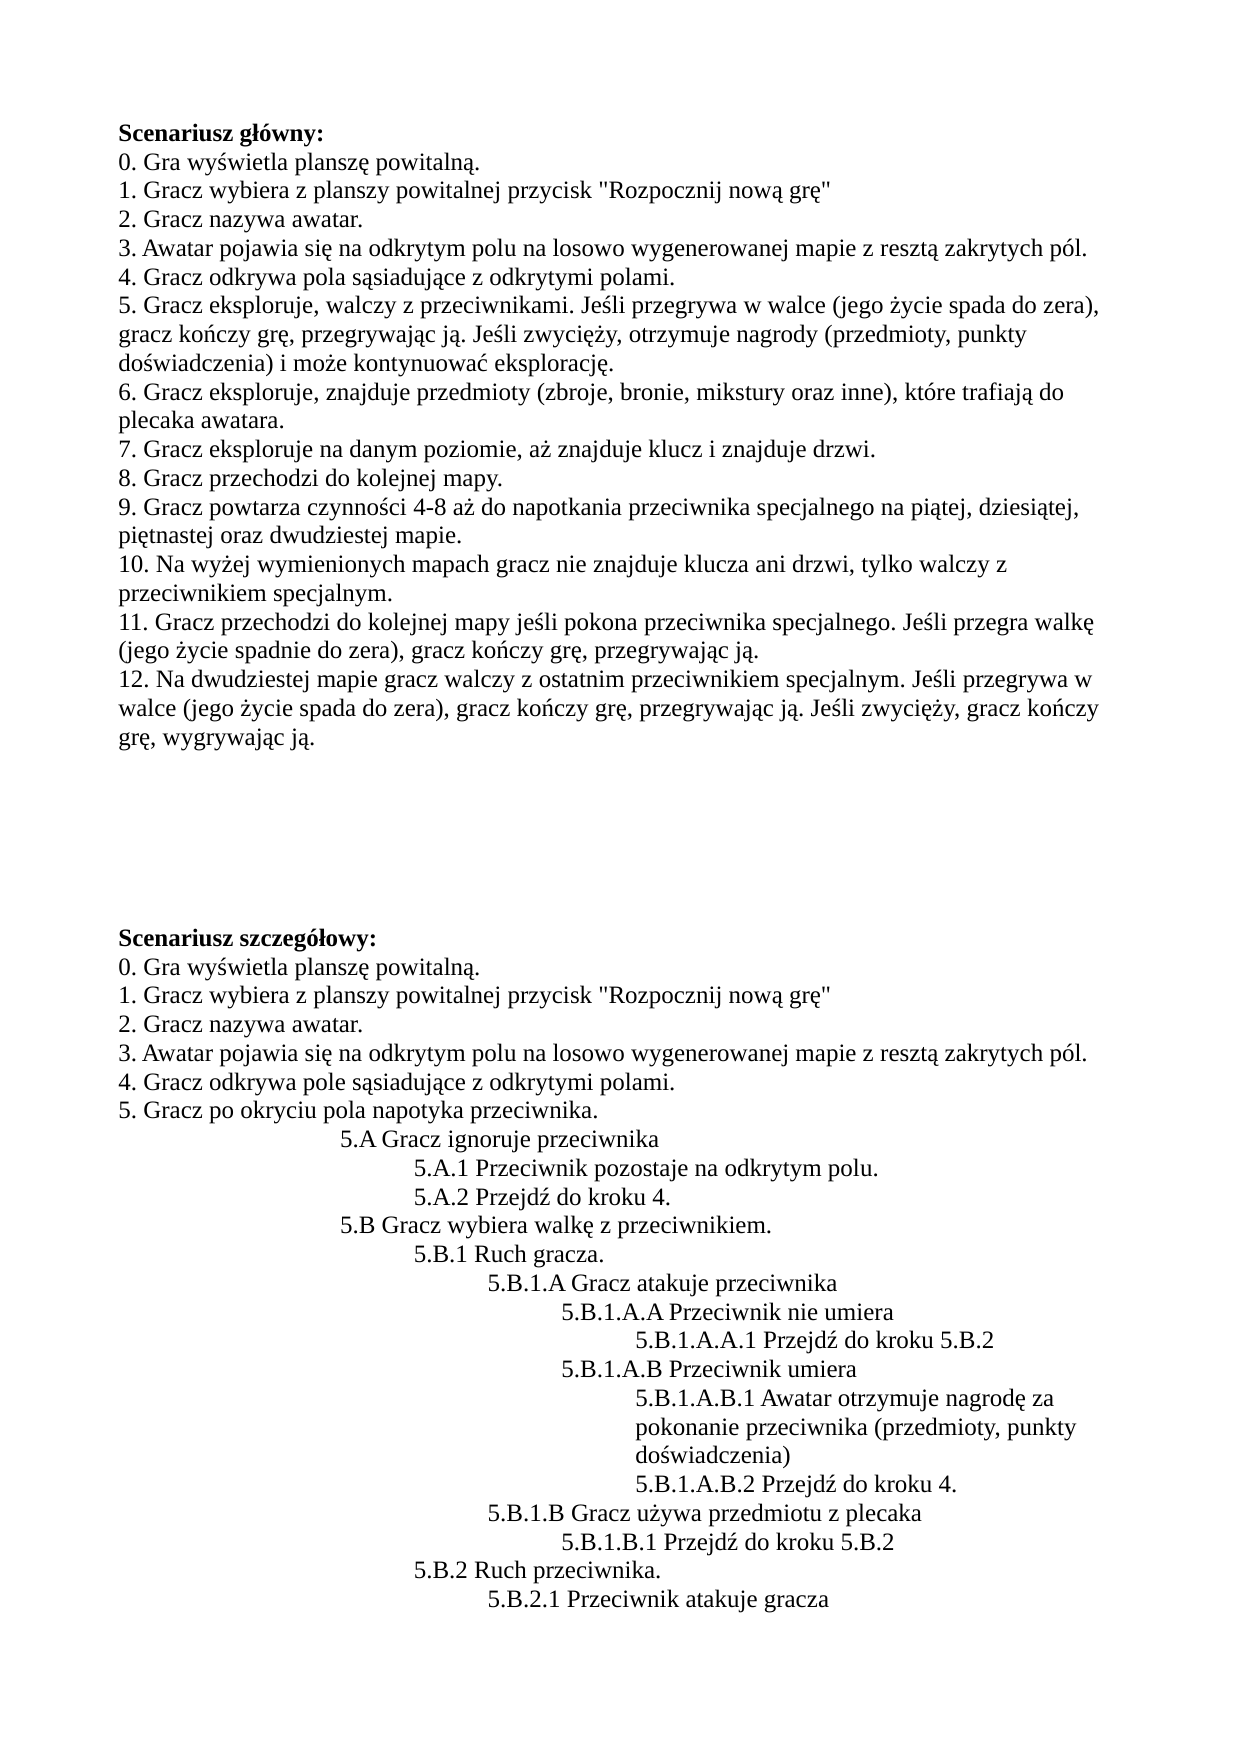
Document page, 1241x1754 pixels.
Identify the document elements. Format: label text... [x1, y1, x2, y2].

text 5.B.1.B.1 Przejdź do kroku 5.B.2 [118, 1527, 1122, 1556]
text 5.B.1.B Gracz używa przedmiotu z plecaka [118, 1498, 1122, 1527]
text 3. Awatar pojawia się na odkrytym polu na losowo wygenerowanej mapie z resztą zakrytych pól. [118, 233, 1122, 262]
text 1. Gracz wybiera z planszy powitalnej przycisk "Rozpocznij nową grę" [118, 981, 1122, 1009]
text 1. Gracz wybiera z planszy powitalnej przycisk "Rozpocznij nową grę" [118, 176, 1122, 204]
text 11. Gracz przechodzi do kolejnej mapy jeśli pokona przeciwnika specjalnego. Jeśli przegra walkę (jego życie spadnie do zera), gracz kończy grę, przegrywając ją. [118, 607, 1122, 664]
text Scenariusz szczegółowy: [118, 923, 1122, 952]
text 9. Gracz powtarza czynności 4-8 aż do napotkania przeciwnika specjalnego na piątej, dziesiątej, piętnastej oraz dwudziestej mapie. [118, 492, 1122, 549]
text 2. Gracz nazywa awatar. [118, 204, 1122, 233]
text 12. Na dwudziestej mapie gracz walczy z ostatnim przeciwnikiem specjalnym. Jeśli przegrywa w walce (jego życie spada do zera), gracz kończy grę, przegrywając ją. Jeśli zwycięży, gracz kończy grę, wygrywając ją. [118, 664, 1122, 751]
text 5.B Gracz wybiera walkę z przeciwnikiem. [118, 1211, 1122, 1239]
text 5.B.1.A.B.2 Przejdź do kroku 4. [118, 1469, 1122, 1498]
text 5.B.1 Ruch gracza. [118, 1239, 1122, 1268]
text 5. Gracz po okryciu pola napotyka przeciwnika. [118, 1096, 1122, 1124]
text 5.B.2.1 Przeciwnik atakuje gracza [118, 1584, 1122, 1613]
text 5.A.1 Przeciwnik pozostaje na odkrytym polu. [118, 1153, 1122, 1182]
text 0. Gra wyświetla planszę powitalną. [118, 147, 1122, 176]
text Scenariusz główny: [118, 118, 1122, 147]
text 4. Gracz odkrywa pole sąsiadujące z odkrytymi polami. [118, 1067, 1122, 1096]
text 5.A.2 Przejdź do kroku 4. [118, 1182, 1122, 1211]
text 4. Gracz odkrywa pola sąsiadujące z odkrytymi polami. [118, 262, 1122, 291]
text 2. Gracz nazywa awatar. [118, 1009, 1122, 1038]
text 5. Gracz eksploruje, walczy z przeciwnikami. Jeśli przegrywa w walce (jego życie spada do zera), gracz kończy grę, przegrywając ją. Jeśli zwycięży, otrzymuje nagrody (przedmioty, punkty doświadczenia) i może kontynuować eksplorację. [118, 291, 1122, 377]
text 8. Gracz przechodzi do kolejnej mapy. [118, 463, 1122, 492]
text 5.B.1.A Gracz atakuje przeciwnika [118, 1268, 1122, 1297]
text 5.B.2 Ruch przeciwnika. [118, 1556, 1122, 1584]
text 5.B.1.A.A Przeciwnik nie umiera [118, 1297, 1122, 1326]
text 5.B.1.A.B Przeciwnik umiera [118, 1354, 1122, 1383]
text 0. Gra wyświetla planszę powitalną. [118, 952, 1122, 981]
text 10. Na wyżej wymienionych mapach gracz nie znajduje klucza ani drzwi, tylko walczy z przeciwnikiem specjalnym. [118, 549, 1122, 607]
text 5.B.1.A.A.1 Przejdź do kroku 5.B.2 [118, 1326, 1122, 1354]
text 3. Awatar pojawia się na odkrytym polu na losowo wygenerowanej mapie z resztą zakrytych pól. [118, 1038, 1122, 1067]
text 5.A Gracz ignoruje przeciwnika [118, 1124, 1122, 1153]
text 6. Gracz eksploruje, znajduje przedmioty (zbroje, bronie, mikstury oraz inne), które trafiają do plecaka awatara. [118, 377, 1122, 434]
text 5.B.1.A.B.1 Awatar otrzymuje nagrodę za pokonanie przeciwnika (przedmioty, punkty doświadczenia) [118, 1383, 1122, 1469]
text 7. Gracz eksploruje na danym poziomie, aż znajduje klucz i znajduje drzwi. [118, 434, 1122, 463]
